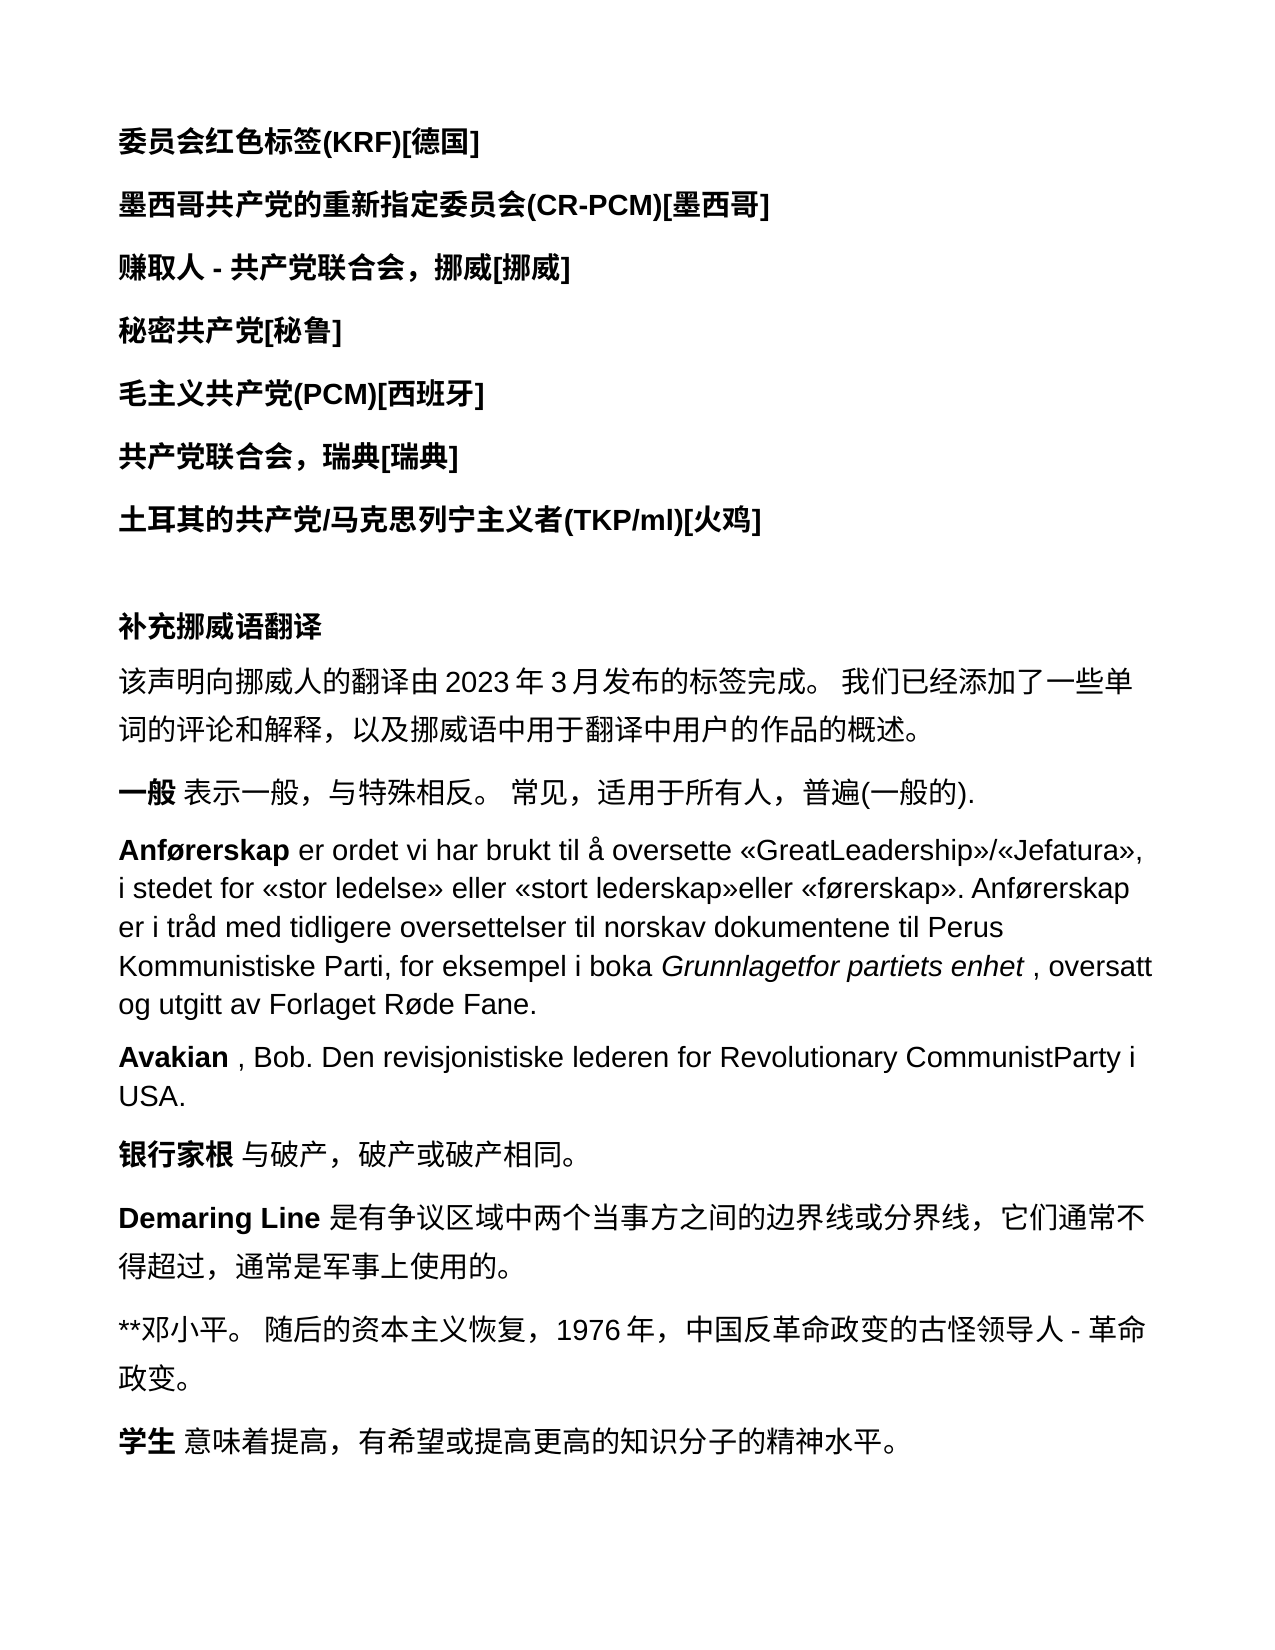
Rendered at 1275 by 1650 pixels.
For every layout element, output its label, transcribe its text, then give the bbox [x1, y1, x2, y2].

text 共产党联合会，瑞典[瑞典] [118, 434, 1157, 476]
text 秘密共产党[秘鲁] [118, 307, 1157, 350]
text 土耳其的共产党/马克思列宁主义者(TKP/ml)[火鸡] [118, 497, 1157, 539]
text 一般 表示一般，与特殊相反。 常见，适用于所有人，普遍(一般的). [118, 770, 1157, 812]
text 委员会红色标签(KRF)[德国] [118, 118, 1157, 160]
text **邓小平。 随后的资本主义恢复，1976年，中国反革命政变的古怪领导人 - 革命政变。 [118, 1307, 1157, 1397]
text 该声明向挪威人的翻译由2023年3月发布的标签完成。 我们已经添加了一些单词的评论和解释，以及挪威语中用于翻译中用户的作品的概述。 [118, 658, 1157, 749]
text 银行家根 与破产，破产或破产相同。 [118, 1132, 1157, 1174]
text Demaring Line 是有争议区域中两个当事方之间的边界线或分界线，它们通常不得超过，通常是军事上使用的。 [118, 1195, 1157, 1286]
text 毛主义共产党(PCM)[西班牙] [118, 371, 1157, 413]
text 学生 意味着提高，有希望或提高更高的知识分子的精神水平。 [118, 1418, 1157, 1461]
text Anførerskap er ordet vi har brukt til å oversette «GreatLeadership»/«Jefatura», i stedet for «stor ledelse» eller «stort lederskap»eller «førerskap». Anførerskap er i tråd med tidligere oversettelser til norskav dokumentene til Perus Kommunistiske Parti, for eksempel i boka Grunnlagetfor partiets enhet , oversatt og utgitt av Forlaget Røde Fane. [118, 833, 1157, 1021]
text 赚取人 - 共产党联合会，挪威[挪威] [118, 244, 1157, 287]
text Avakian , Bob. Den revisjonistiske lederen for Revolutionary CommunistParty i USA. [118, 1040, 1157, 1112]
text 墨西哥共产党的重新指定委员会(CR-PCM)[墨西哥] [118, 181, 1157, 223]
subtitle 补充挪威语翻译 [118, 603, 1157, 646]
